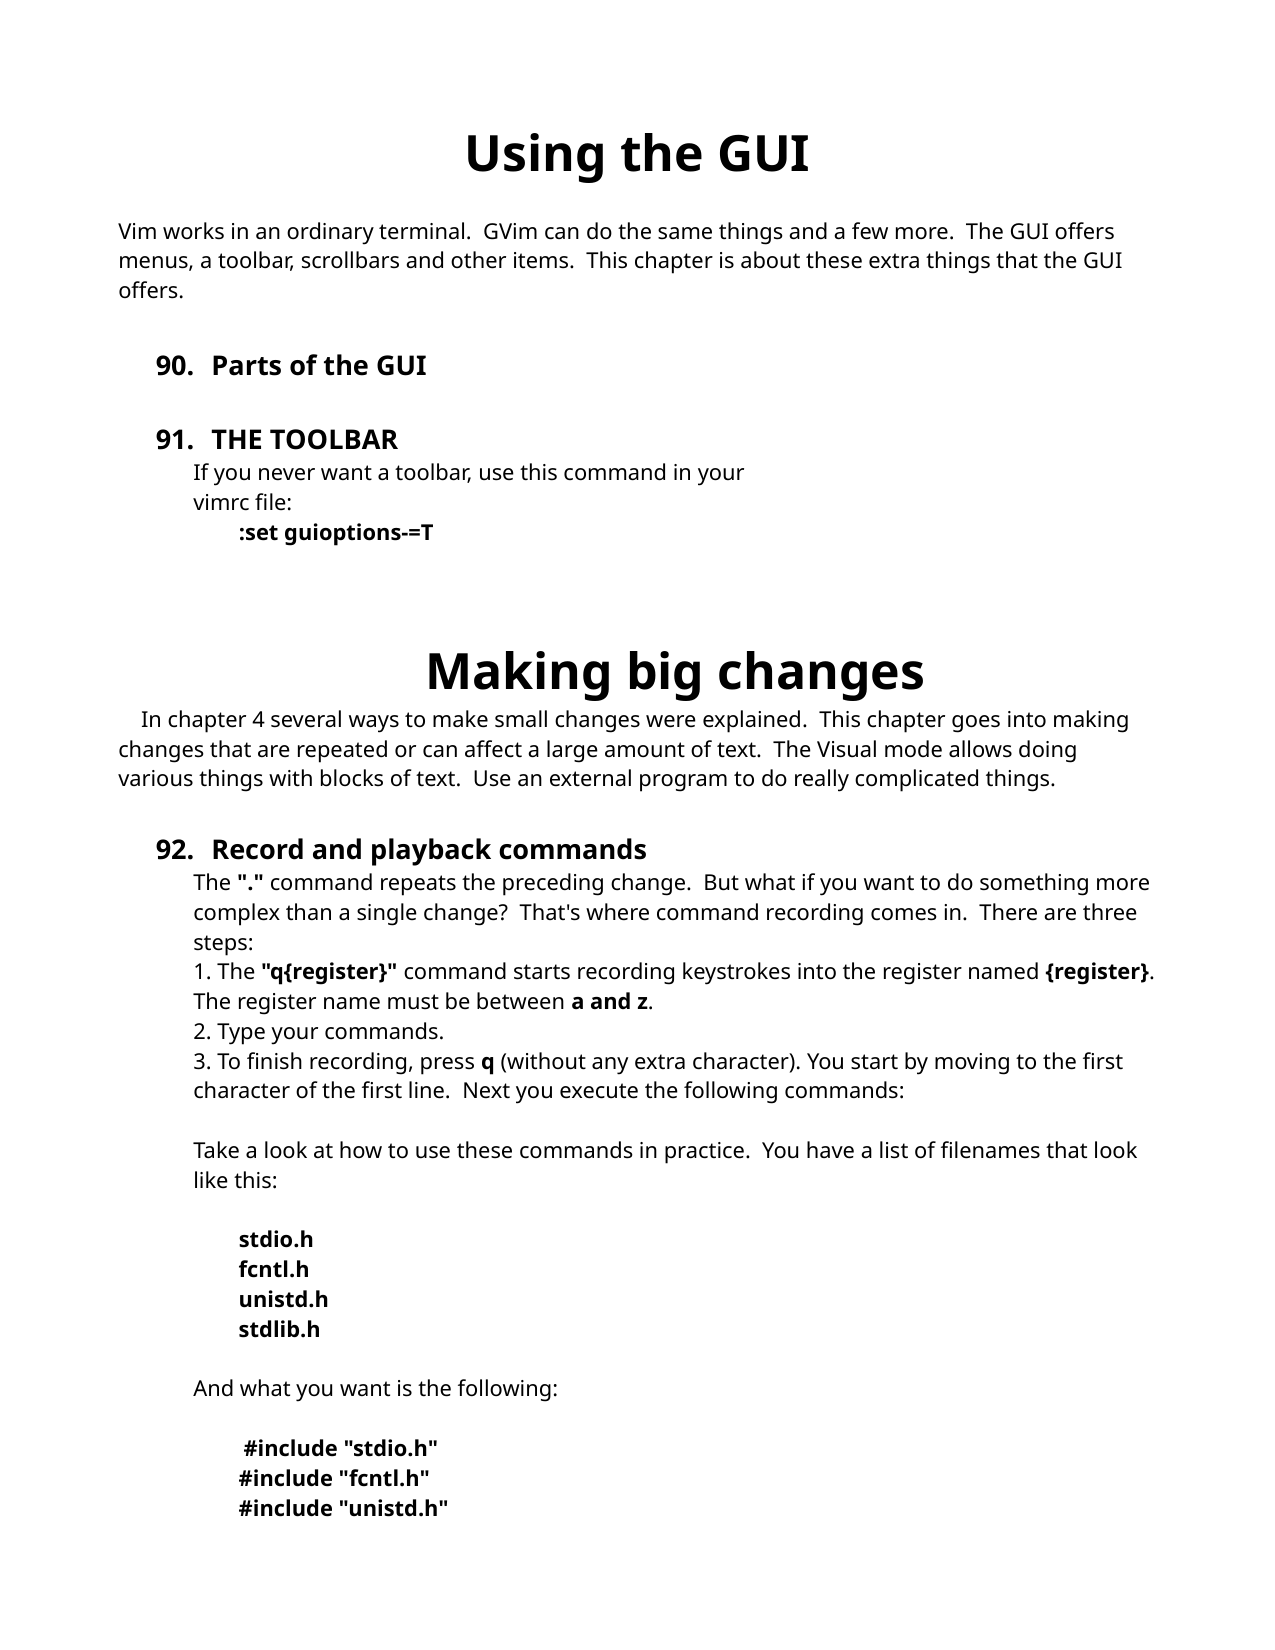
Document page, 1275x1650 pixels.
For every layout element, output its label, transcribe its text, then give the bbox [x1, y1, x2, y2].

list Vim works in an ordinary terminal. GVim can do the same things and a few more. The GUI offers menus, a toolbar, scrollbars and other items. This chapter is about these extra things that the GUI offers. [81, 216, 1157, 305]
list unistd.h [156, 1284, 1157, 1314]
list 1. The "q{register}" command starts recording keystrokes into the register named {register}. The register name must be between a and z. [156, 956, 1157, 1016]
list If you never want a toolbar, use this command in your [156, 457, 1157, 487]
list In chapter 4 several ways to make small changes were explained. This chapter goes into making changes that are repeated or can affect a large amount of text. The Visual mode allows doing various things with blocks of text. Use an external program to do really complicated things. [81, 704, 1157, 793]
list fcntl.h [156, 1254, 1157, 1284]
list stdlib.h [156, 1314, 1157, 1344]
list stdio.h [156, 1224, 1157, 1254]
list The "." command repeats the preceding change. But what if you want to do something more complex than a single change? That's where command recording comes in. There are three steps: [156, 867, 1157, 956]
list #include "fcntl.h" [156, 1463, 1157, 1493]
list 2. Type your commands. [156, 1016, 1157, 1046]
list 3. To finish recording, press q (without any extra character). You start by moving to the first character of the first line. Next you execute the following commands: [156, 1046, 1157, 1105]
list And what you want is the following: [156, 1373, 1157, 1403]
list #include "unistd.h" [156, 1493, 1157, 1522]
list vimrc file: [156, 487, 1157, 517]
list :set guioptions-=T [156, 517, 1157, 546]
list Record and playback commands [156, 830, 1157, 867]
text Using the GUI [118, 118, 1157, 186]
list Parts of the GUI [156, 346, 1157, 383]
list Making big changes [156, 636, 1157, 704]
list Take a look at how to use these commands in practice. You have a list of filenames that look like this: [156, 1135, 1157, 1195]
list #include "stdio.h" [156, 1433, 1157, 1463]
list THE TOOLBAR [156, 420, 1157, 457]
